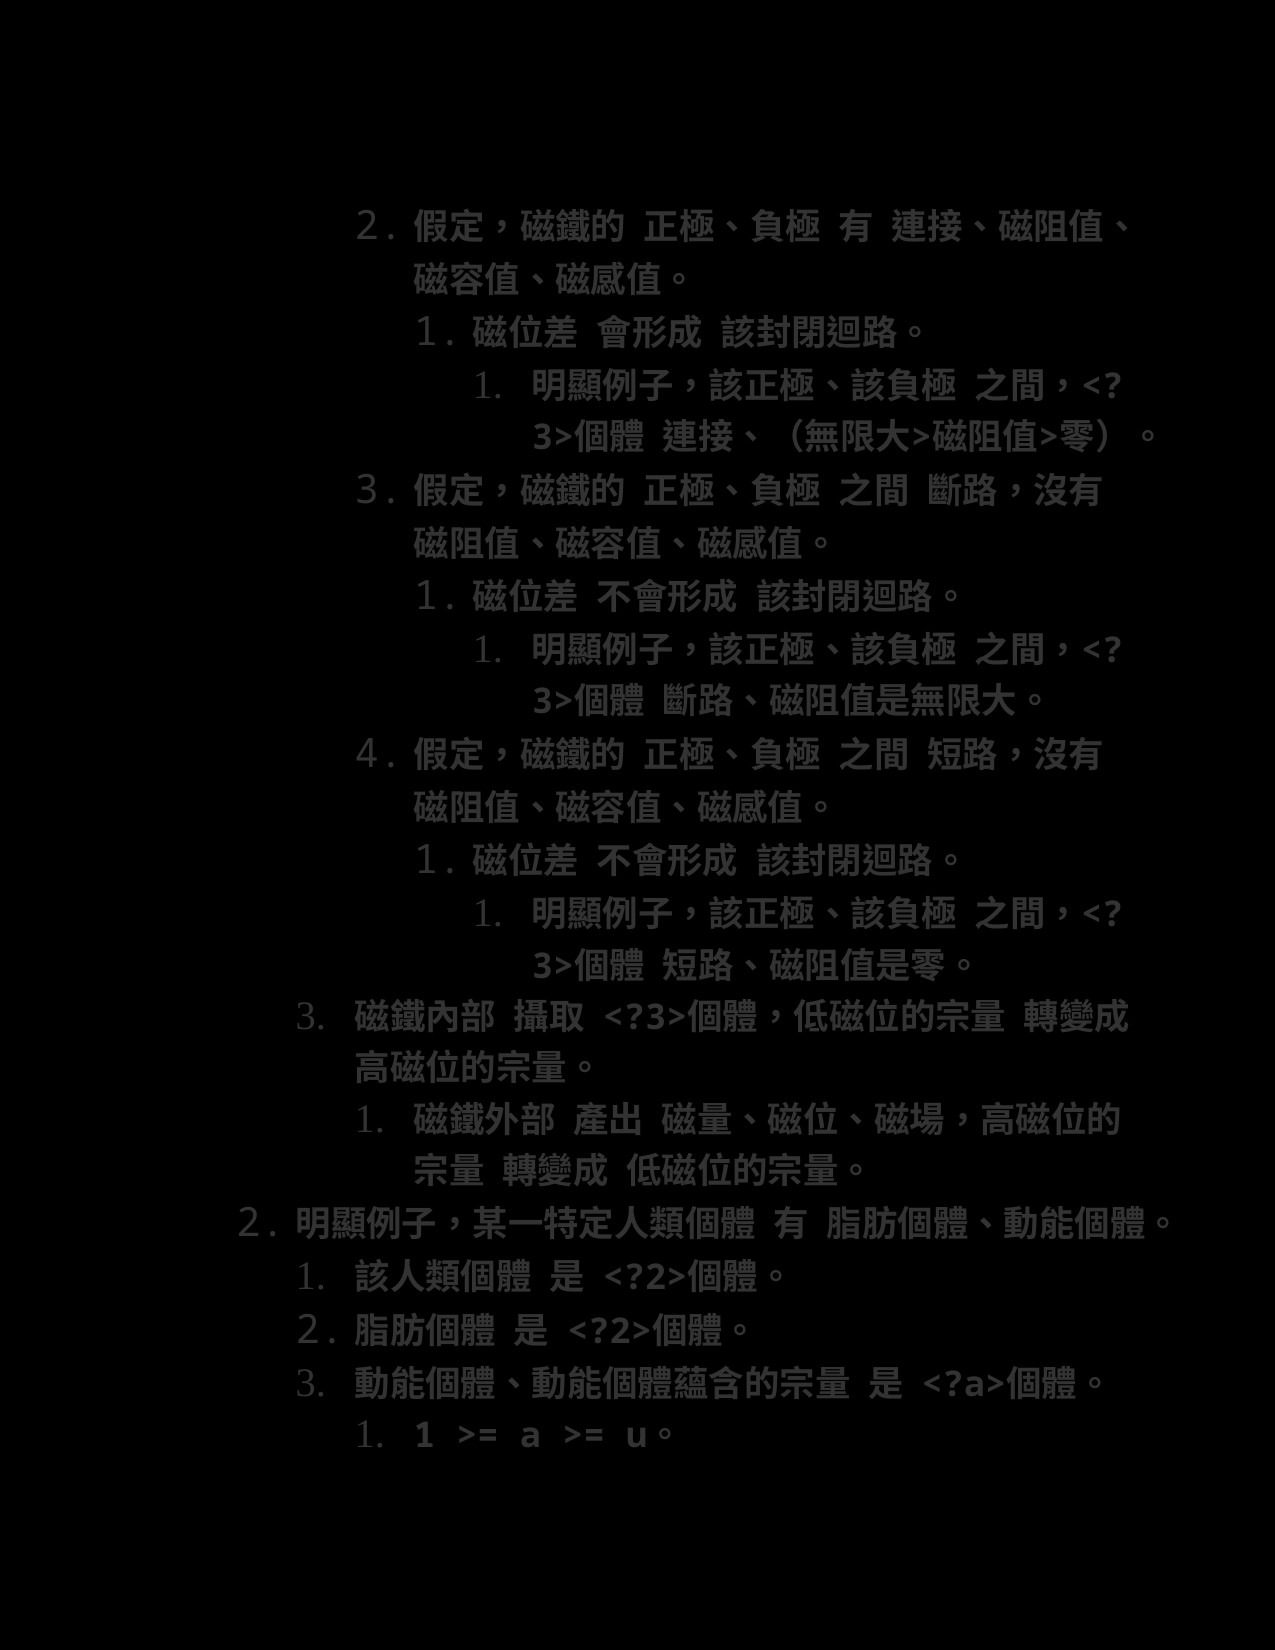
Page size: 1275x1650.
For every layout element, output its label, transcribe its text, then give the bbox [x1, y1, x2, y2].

list 明顯例子，某一特定人類個體 有 脂肪個體、動能個體。 [236, 1193, 1157, 1248]
list 動能個體、動能個體蘊含的宗量 是 <?a>個體。 [295, 1355, 1157, 1406]
list 磁位差 不會形成 該封閉迴路。 [413, 831, 1157, 886]
list 該人類個體 是 <?2>個體。 [295, 1248, 1157, 1300]
list 假定，磁鐵的 正極、負極 之間 斷路，沒有 磁阻值、磁容值、磁感值。 [354, 460, 1157, 566]
list 假定，磁鐵的 正極、負極 有 連接、磁阻值、磁容值、磁感值。 [354, 196, 1157, 302]
list 假定，磁鐵的 正極、負極 之間 短路，沒有 磁阻值、磁容值、磁感值。 [354, 724, 1157, 831]
list 磁位差 不會形成 該封閉迴路。 [413, 566, 1157, 621]
list 磁鐵內部 攝取 <?3>個體，低磁位的宗量 轉變成 高磁位的宗量。 [295, 988, 1157, 1091]
list 脂肪個體 是 <?2>個體。 [295, 1300, 1157, 1355]
list 明顯例子，該正極、該負極 之間，<?3>個體 短路、磁阻值是零。 [472, 886, 1157, 988]
list 磁位差 會形成 該封閉迴路。 [413, 302, 1157, 357]
list 明顯例子，該正極、該負極 之間，<?3>個體 連接、（無限大>磁阻值>零）。 [472, 357, 1157, 460]
list 明顯例子，該正極、該負極 之間，<?3>個體 斷路、磁阻值是無限大。 [472, 621, 1157, 724]
list 1 >= a >= u。 [354, 1406, 1157, 1458]
list 磁鐵外部 產出 磁量、磁位、磁場，高磁位的宗量 轉變成 低磁位的宗量。 [354, 1091, 1157, 1193]
